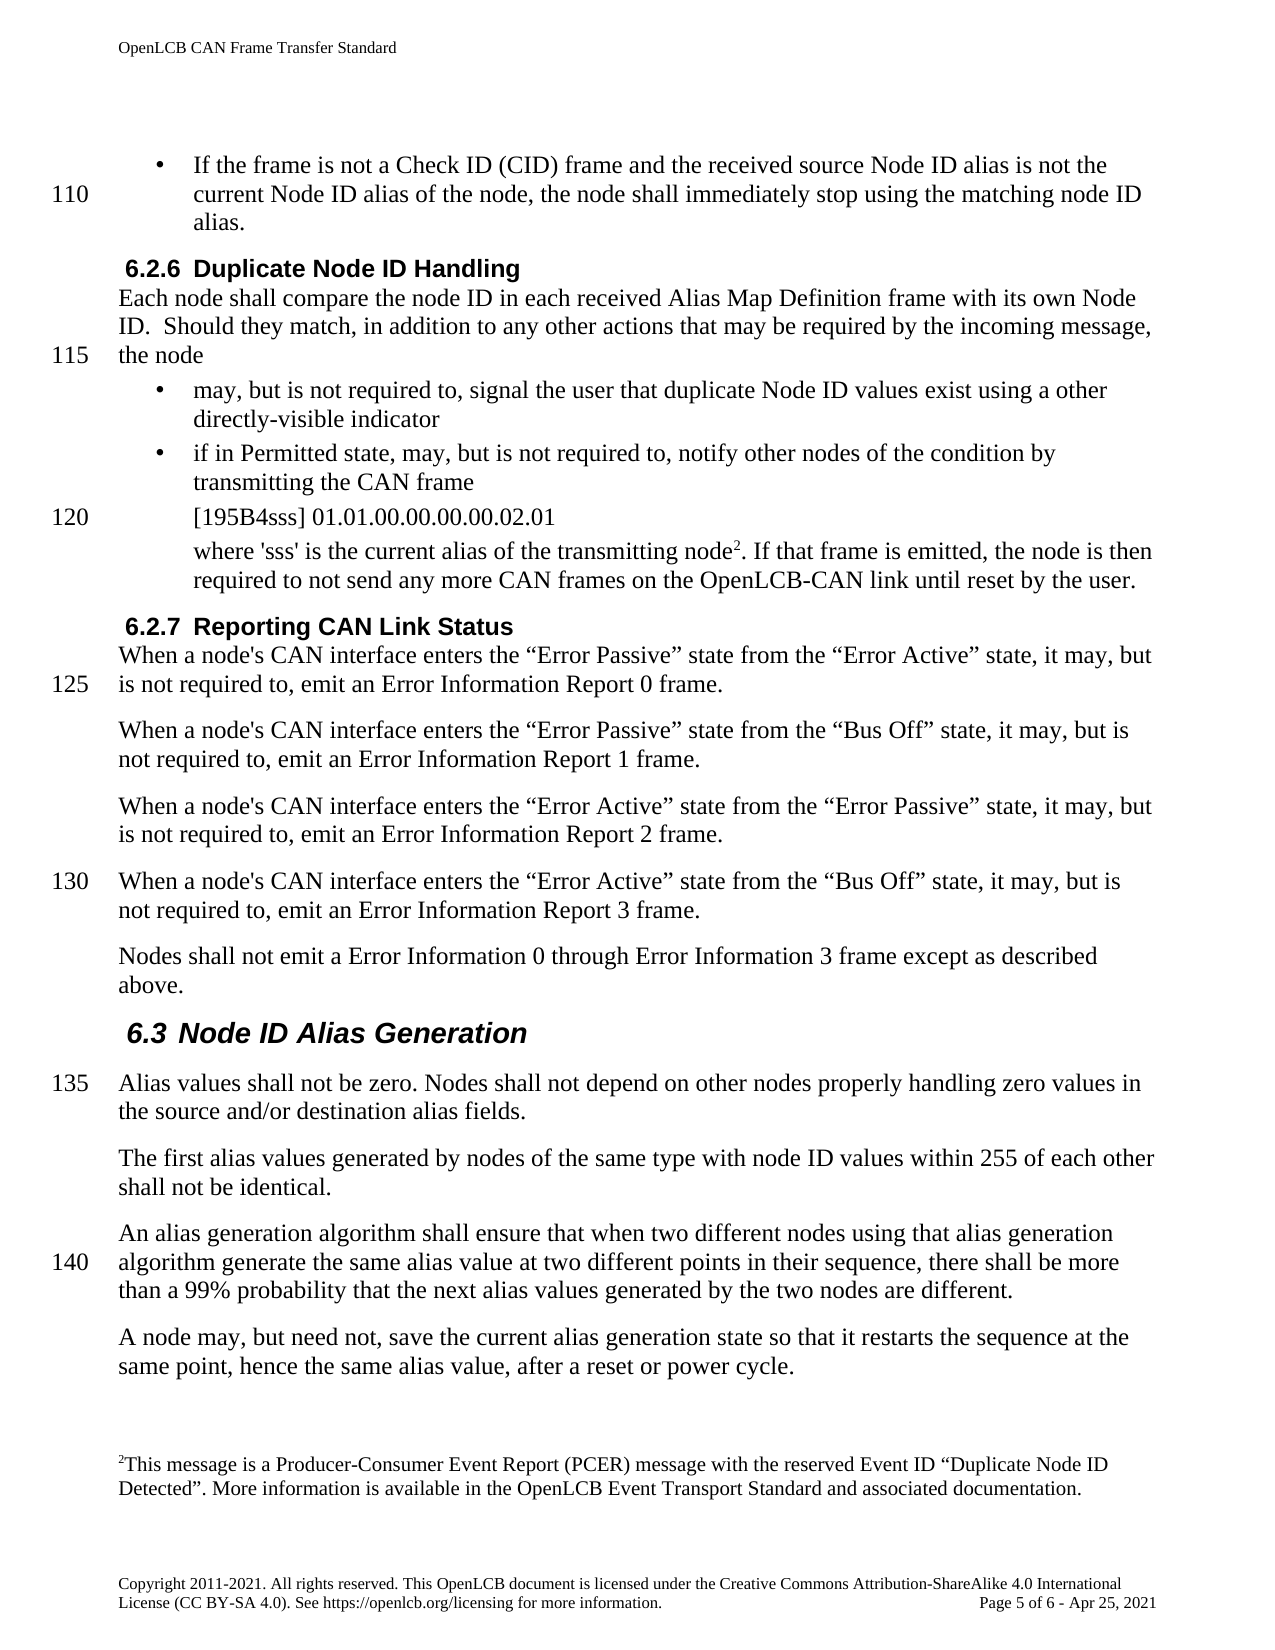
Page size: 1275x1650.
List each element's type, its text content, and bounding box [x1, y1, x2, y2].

text An alias generation algorithm shall ensure that when two different nodes using that alias generation algorithm generate the same alias value at two different points in their sequence, there shall be more than a 99% probability that the next alias values generated by the two nodes are different. [118, 1218, 1157, 1304]
list If the frame is not a Check ID (CID) frame and the received source Node ID alias is not the current Node ID alias of the node, the node shall immediately stop using the matching node ID alias. [156, 150, 1157, 236]
text where 'sss' is the current alias of the transmitting node. If that frame is emitted, the node is then required to not send any more CAN frames on the OpenLCB-CAN link until reset by the user. [193, 536, 1157, 594]
text [195B4sss] 01.01.00.00.00.00.02.01 [193, 502, 1157, 531]
subtitle Duplicate Node ID Handling [118, 254, 1157, 283]
list if in Permitted state, may, but is not required to, notify other nodes of the condition by transmitting the CAN frame [156, 438, 1157, 496]
text The first alias values generated by nodes of the same type with node ID values within 255 of each other shall not be identical. [118, 1143, 1157, 1200]
text Alias values shall not be zero. Nodes shall not depend on other nodes properly handling zero values in the source and/or destination alias fields. [118, 1068, 1157, 1125]
text When a node's CAN interface enters the “Error Passive” state from the “Bus Off” state, it may, but is not required to, emit an Error Information Report 1 frame. [118, 716, 1157, 773]
text When a node's CAN interface enters the “Error Active” state from the “Error Passive” state, it may, but is not required to, emit an Error Information Report 2 frame. [118, 791, 1157, 848]
subtitle Node ID Alias Generation [118, 1016, 1157, 1050]
subtitle Reporting CAN Link Status [118, 612, 1157, 640]
text Each node shall compare the node ID in each received Alias Map Definition frame with its own Node ID. Should they match, in addition to any other actions that may be required by the incoming message, the node [118, 283, 1157, 369]
list may, but is not required to, signal the user that duplicate Node ID values exist using a other directly-visible indicator [156, 375, 1157, 432]
text When a node's CAN interface enters the “Error Passive” state from the “Error Active” state, it may, but is not required to, emit an Error Information Report 0 frame. [118, 640, 1157, 698]
text Nodes shall not emit a Error Information 0 through Error Information 3 frame except as described above. [118, 941, 1157, 999]
text A node may, but need not, save the current alias generation state so that it restarts the sequence at the same point, hence the same alias value, after a reset or power cycle. [118, 1322, 1157, 1379]
text This message is a Producer-Consumer Event Report (PCER) message with the reserved Event ID “Duplicate Node ID Detected”. More information is available in the OpenLCB Event Transport Standard and associated documentation. [118, 1452, 1157, 1500]
text When a node's CAN interface enters the “Error Active” state from the “Bus Off” state, it may, but is not required to, emit an Error Information Report 3 frame. [118, 866, 1157, 923]
